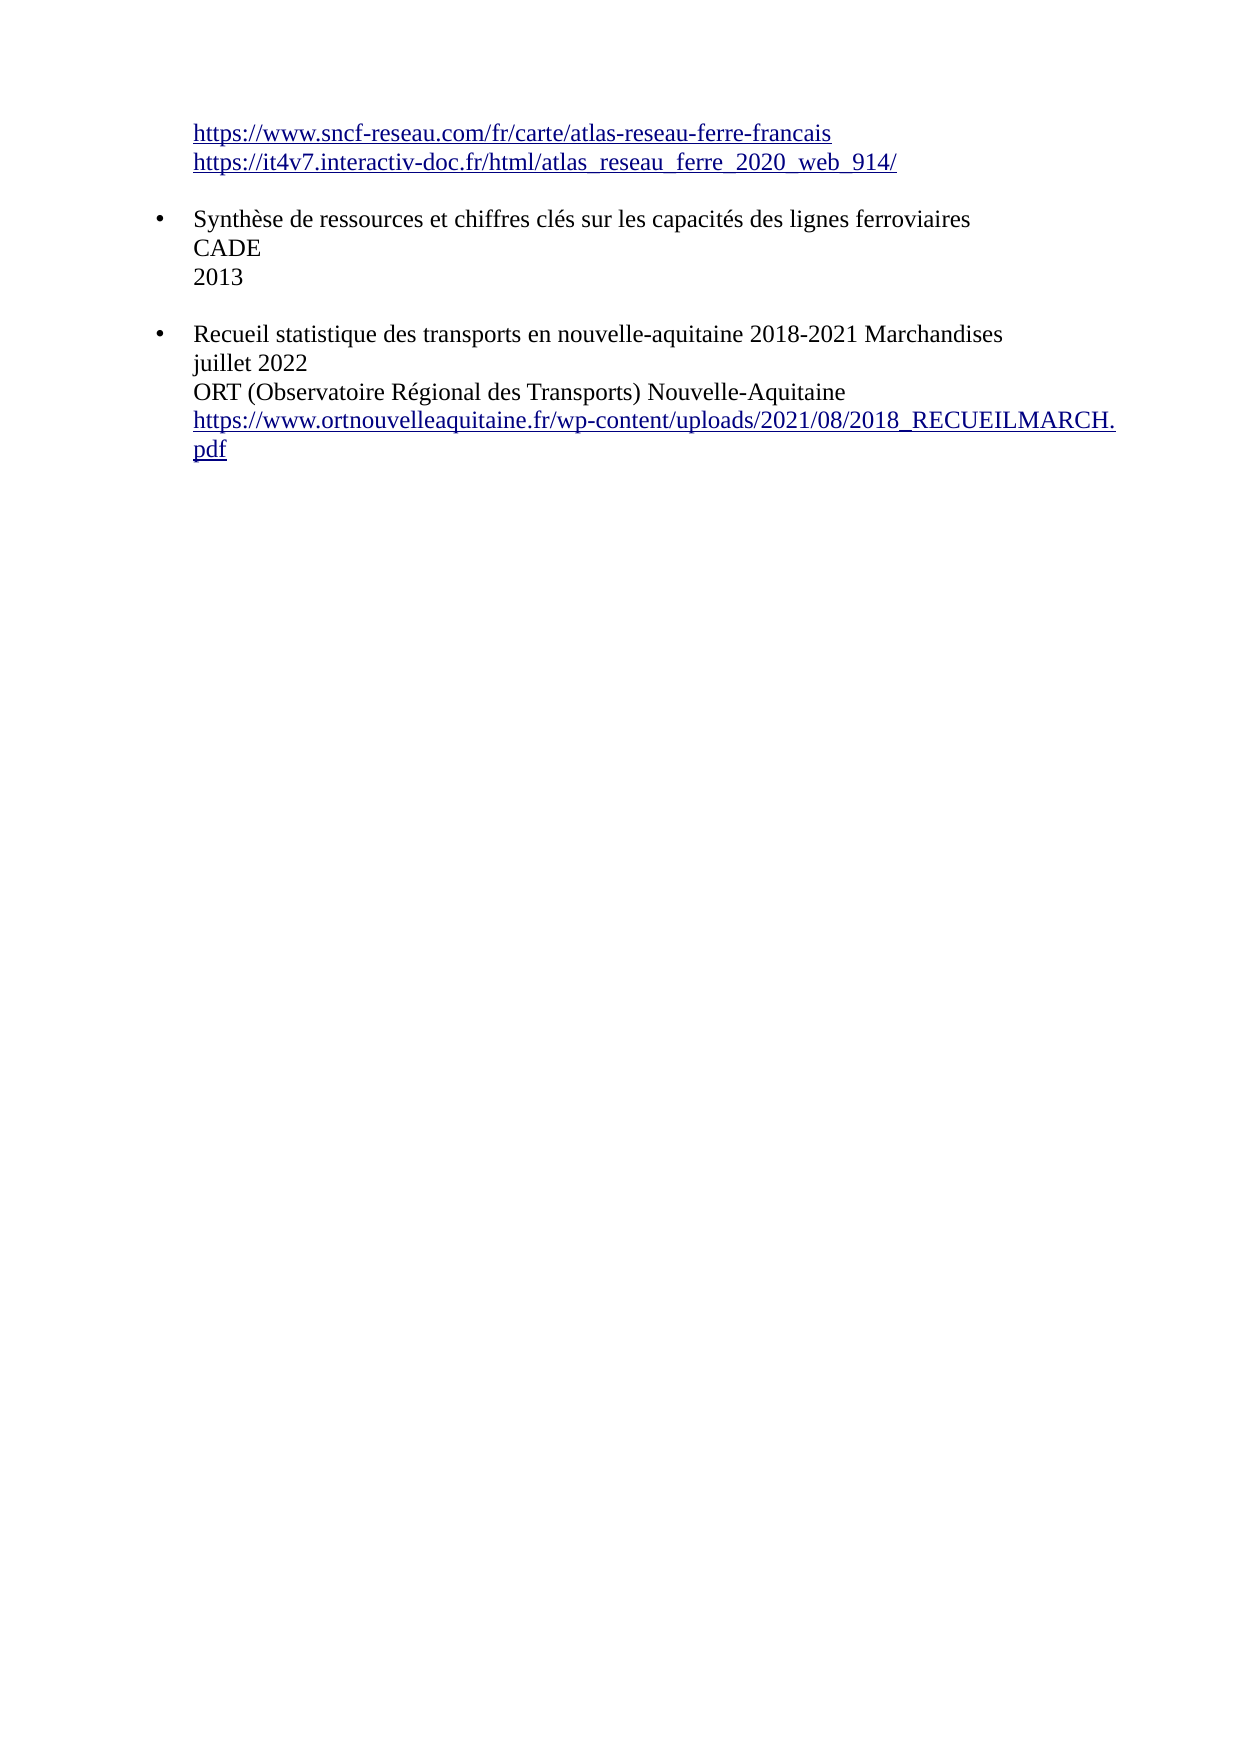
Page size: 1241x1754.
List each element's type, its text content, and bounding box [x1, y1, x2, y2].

list Synthèse de ressources et chiffres clés sur les capacités des lignes ferroviaires CADE 2013 [156, 204, 1122, 291]
list Recueil statistique des transports en nouvelle-aquitaine 2018-2021 Marchandises juillet 2022 ORT (Observatoire Régional des Transports) Nouvelle-Aquitaine https://www.ortnouvelleaquitaine.fr/wp-content/uploads/2021/08/2018_RECUEILMARCH.pdf [156, 319, 1122, 492]
list https://www.sncf-reseau.com/fr/carte/atlas-reseau-ferre-francais https://it4v7.interactiv-doc.fr/html/atlas_reseau_ferre_2020_web_914/ [156, 118, 1122, 176]
